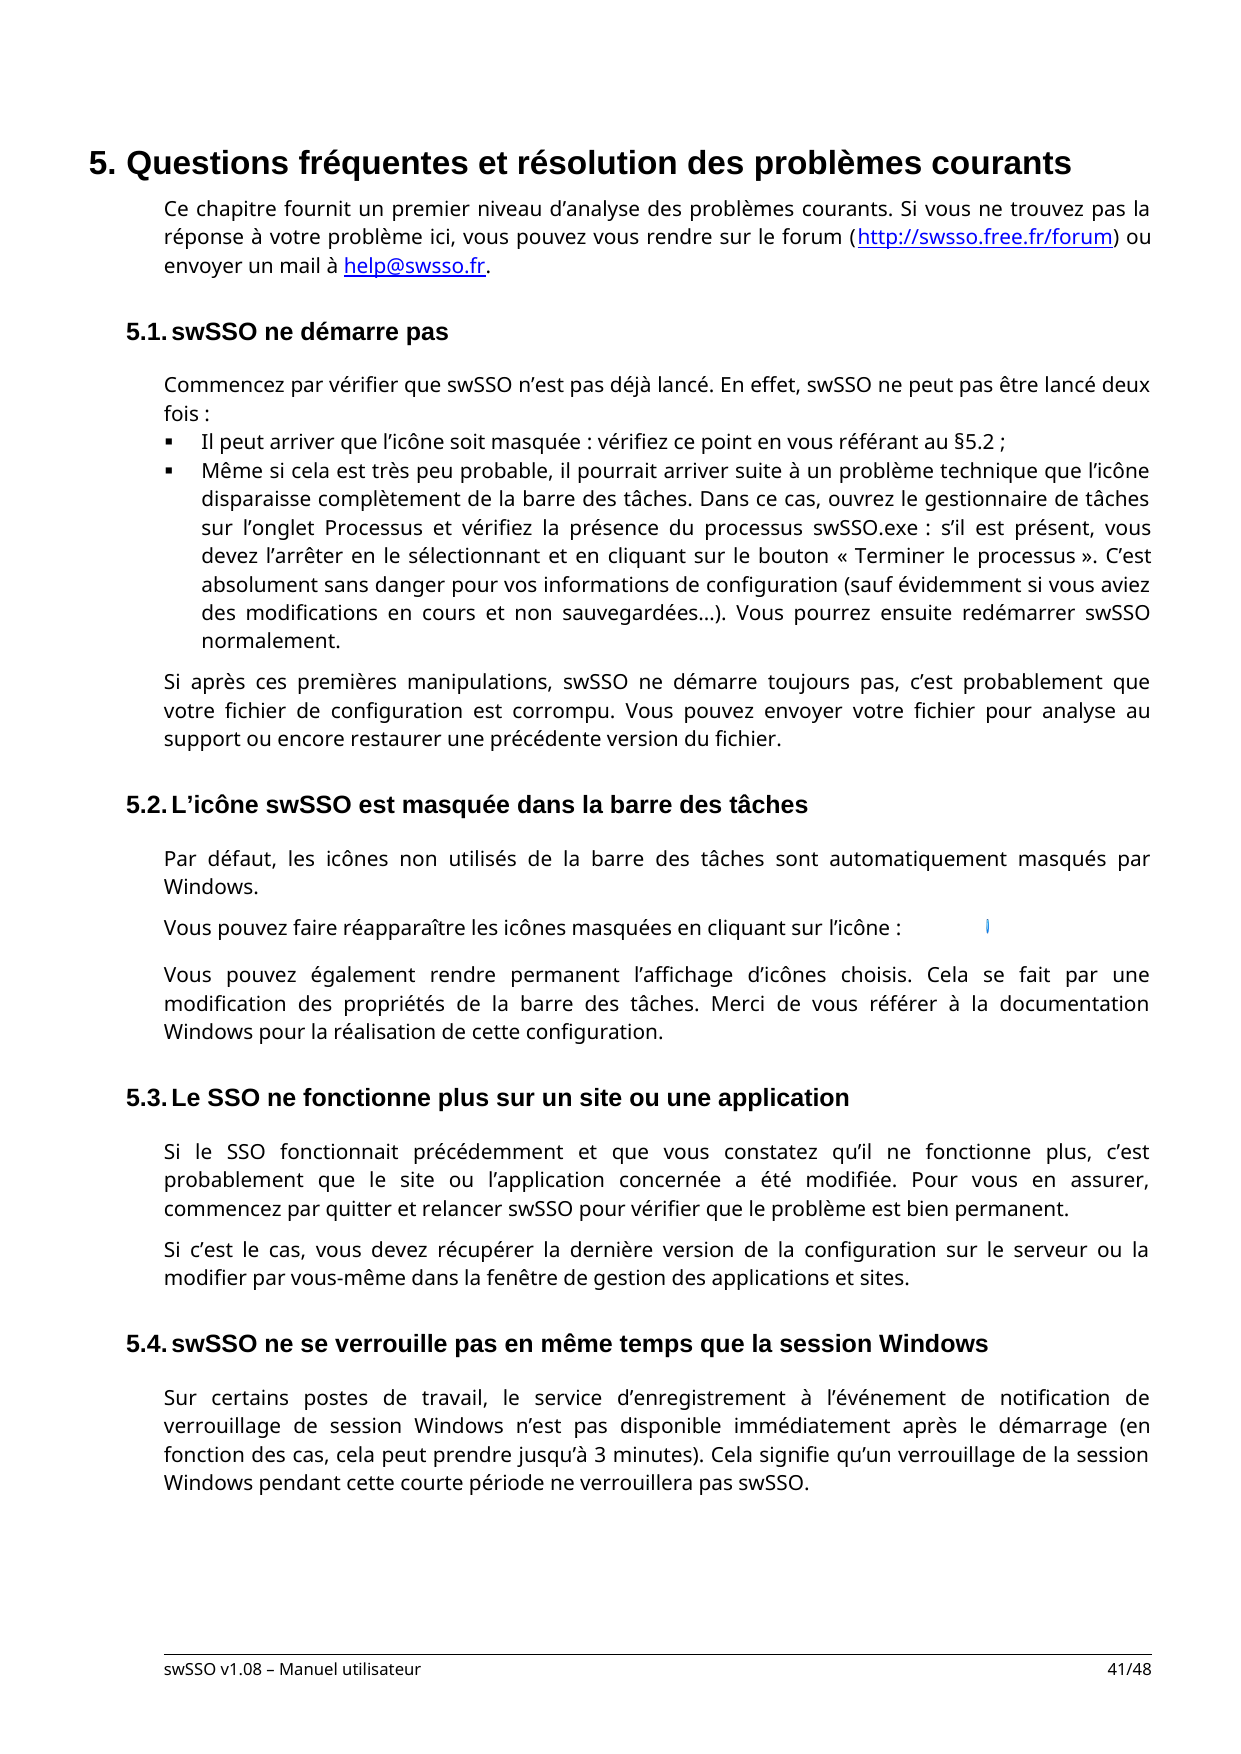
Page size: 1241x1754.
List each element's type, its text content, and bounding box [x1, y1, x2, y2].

text Si c’est le cas, vous devez récupérer la dernière version de la configuration sur le serveur ou la modifier par vous-même dans la fenêtre de gestion des applications et sites. [164, 1235, 1152, 1292]
subtitle Questions fréquentes et résolution des problèmes courants [89, 143, 1152, 182]
text Sur certains postes de travail, le service d’enregistrement à l’événement de notification de verrouillage de session Windows n’est pas disponible immédiatement après le démarrage (en fonction des cas, cela peut prendre jusqu’à 3 minutes). Cela signifie qu’un verrouillage de la session Windows pendant cette courte période ne verrouillera pas swSSO. [164, 1383, 1152, 1497]
subtitle swSSO ne démarre pas [126, 317, 1152, 346]
text Commencez par vérifier que swSSO n’est pas déjà lancé. En effet, swSSO ne peut pas être lancé deux fois : [164, 371, 1152, 427]
text Par défaut, les icônes non utilisés de la barre des tâches sont automatiquement masqués par Windows. [164, 844, 1152, 901]
subtitle L’icône swSSO est masquée dans la barre des tâches [126, 790, 1152, 819]
text Vous pouvez également rendre permanent l’affichage d’icônes choisis. Cela se fait par une modification des propriétés de la barre des tâches. Merci de vous référer à la documentation Windows pour la réalisation de cette configuration. [164, 961, 1152, 1046]
list Il peut arriver que l’icône soit masquée : vérifiez ce point en vous référant au §5.2 ; [164, 427, 1152, 456]
text Ce chapitre fournit un premier niveau d’analyse des problèmes courants. Si vous ne trouvez pas la réponse à votre problème ici, vous pouvez vous rendre sur le forum (http://swsso.free.fr/forum) ou envoyer un mail à help@swsso.fr. [164, 194, 1152, 279]
text Si après ces premières manipulations, swSSO ne démarre toujours pas, c’est probablement que votre fichier de configuration est corrompu. Vous pouvez envoyer votre fichier pour analyse au support ou encore restaurer une précédente version du fichier. [164, 667, 1152, 753]
table_header Vous pouvez faire réapparaître les icônes masquées en cliquant sur l’icône : [145, 907, 970, 948]
list Même si cela est très peu probable, il pourrait arriver suite à un problème technique que l’icône disparaisse complètement de la barre des tâches. Dans ce cas, ouvrez le gestionnaire de tâches sur l’onglet Processus et vérifiez la présence du processus swSSO.exe : s’il est présent, vous devez l’arrêter en le sélectionnant et en cliquant sur le bouton « Terminer le processus ». C’est absolument sans danger pour vos informations de configuration (sauf évidemment si vous aviez des modifications en cours et non sauvegardées…). Vous pourrez ensuite redémarrer swSSO normalement. [164, 456, 1152, 655]
table_header [970, 907, 1155, 948]
subtitle swSSO ne se verrouille pas en même temps que la session Windows [126, 1329, 1152, 1358]
text Si le SSO fonctionnait précédemment et que vous constatez qu’il ne fonctionne plus, c’est probablement que le site ou l’application concernée a été modifiée. Pour vous en assurer, commencez par quitter et relancer swSSO pour vérifier que le problème est bien permanent. [164, 1137, 1152, 1222]
subtitle Le SSO ne fonctionne plus sur un site ou une application [126, 1083, 1152, 1112]
